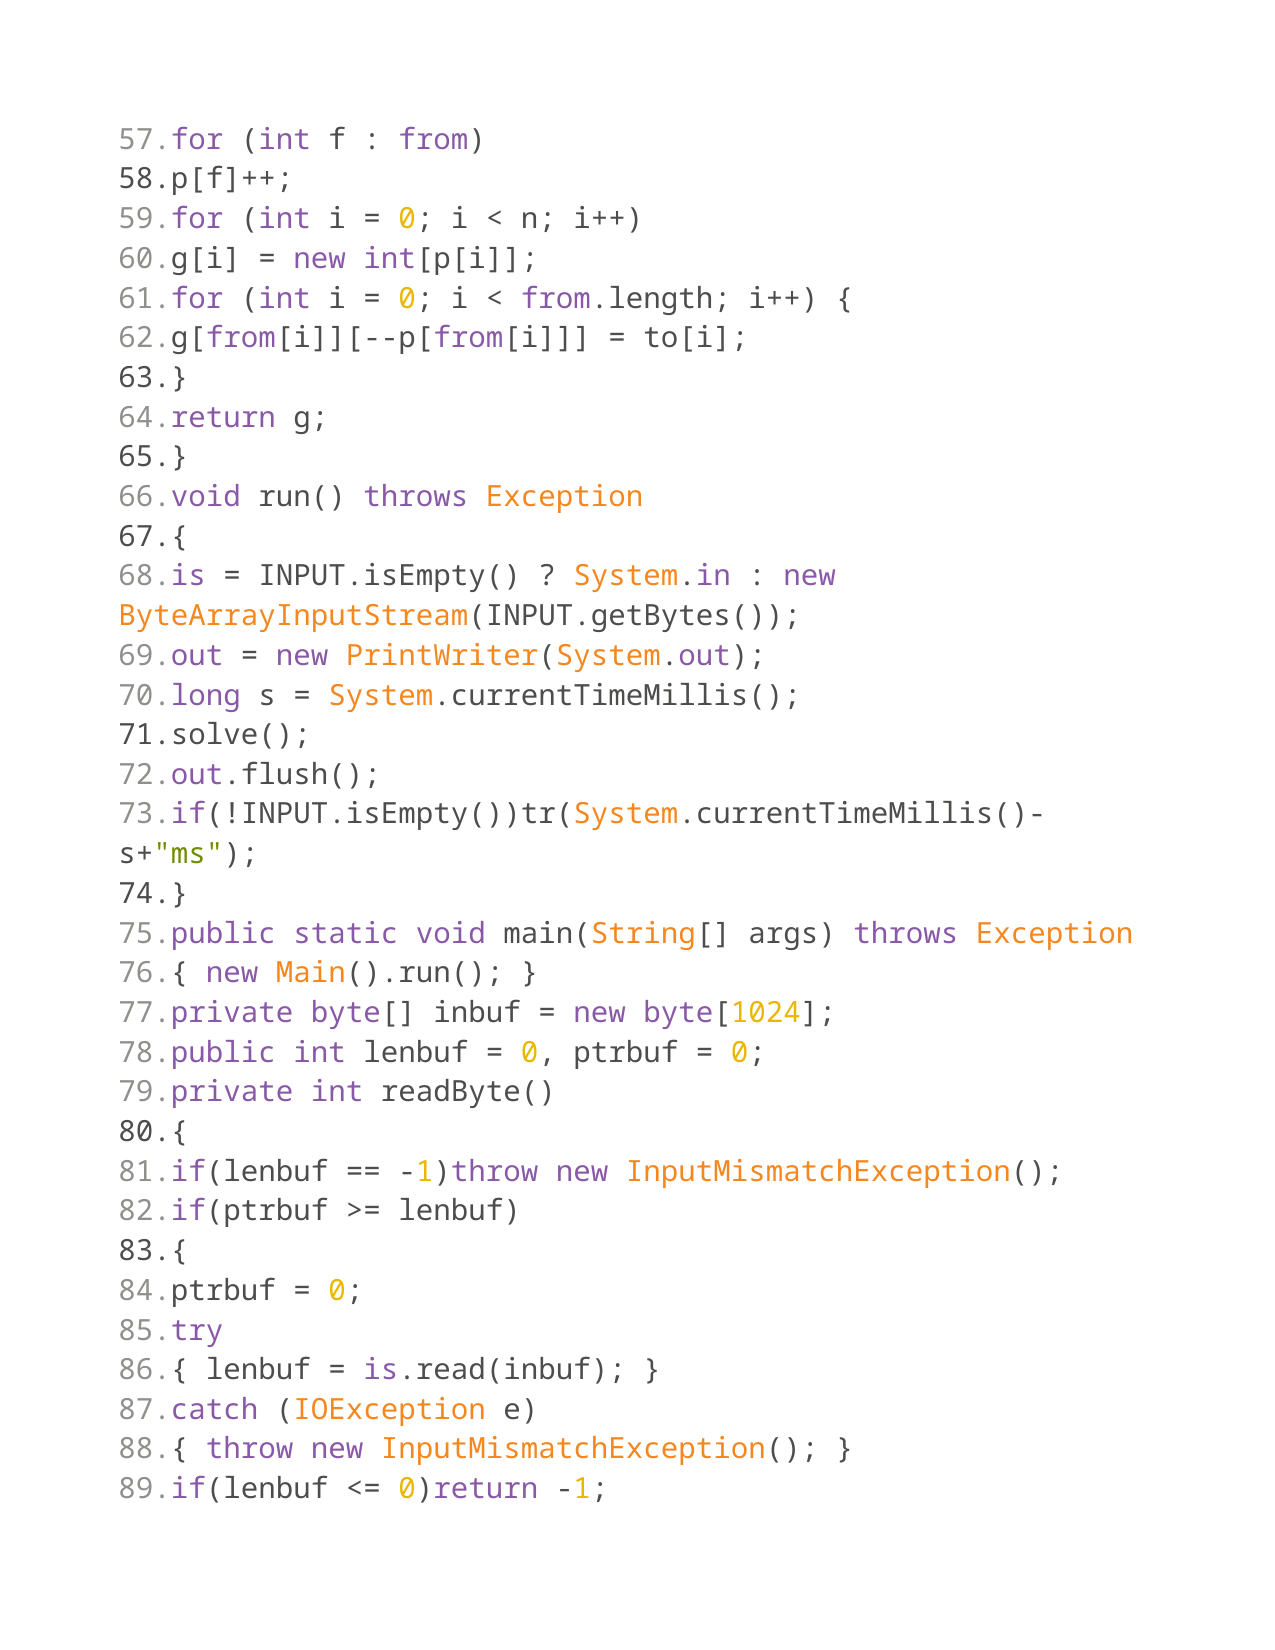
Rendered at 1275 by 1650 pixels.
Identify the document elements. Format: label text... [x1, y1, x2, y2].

list } [118, 436, 1157, 475]
list private int readByte() [118, 1071, 1157, 1110]
list for (int i = 0; i < n; i++) [118, 197, 1157, 237]
list long s = System.currentTimeMillis(); [118, 674, 1157, 713]
list ptrbuf = 0; [118, 1269, 1157, 1309]
list out.flush(); [118, 753, 1157, 793]
list g[from[i]][--p[from[i]]] = to[i]; [118, 317, 1157, 356]
list private byte[] inbuf = new byte[1024]; [118, 991, 1157, 1031]
list } [118, 872, 1157, 912]
list { new Main().run(); } [118, 952, 1157, 991]
list public int lenbuf = 0, ptrbuf = 0; [118, 1031, 1157, 1071]
list for (int f : from) [118, 118, 1157, 158]
list out = new PrintWriter(System.out); [118, 634, 1157, 674]
list if(lenbuf == -1)throw new InputMismatchException(); [118, 1150, 1157, 1190]
list { [118, 515, 1157, 555]
list catch (IOException e) [118, 1388, 1157, 1428]
list p[f]++; [118, 158, 1157, 197]
list } [118, 356, 1157, 396]
list if(lenbuf <= 0)return -1; [118, 1467, 1157, 1507]
list is = INPUT.isEmpty() ? System.in : new ByteArrayInputStream(INPUT.getBytes()); [118, 555, 1157, 634]
list { throw new InputMismatchException(); } [118, 1428, 1157, 1467]
list if(!INPUT.isEmpty())tr(System.currentTimeMillis()-s+"ms"); [118, 793, 1157, 872]
list { [118, 1229, 1157, 1269]
list for (int i = 0; i < from.length; i++) { [118, 277, 1157, 317]
list void run() throws Exception [118, 475, 1157, 515]
list g[i] = new int[p[i]]; [118, 237, 1157, 277]
list { lenbuf = is.read(inbuf); } [118, 1348, 1157, 1388]
list return g; [118, 396, 1157, 436]
list try [118, 1309, 1157, 1348]
list public static void main(String[] args) throws Exception [118, 912, 1157, 952]
list if(ptrbuf >= lenbuf) [118, 1190, 1157, 1229]
list solve(); [118, 713, 1157, 753]
list { [118, 1110, 1157, 1150]
